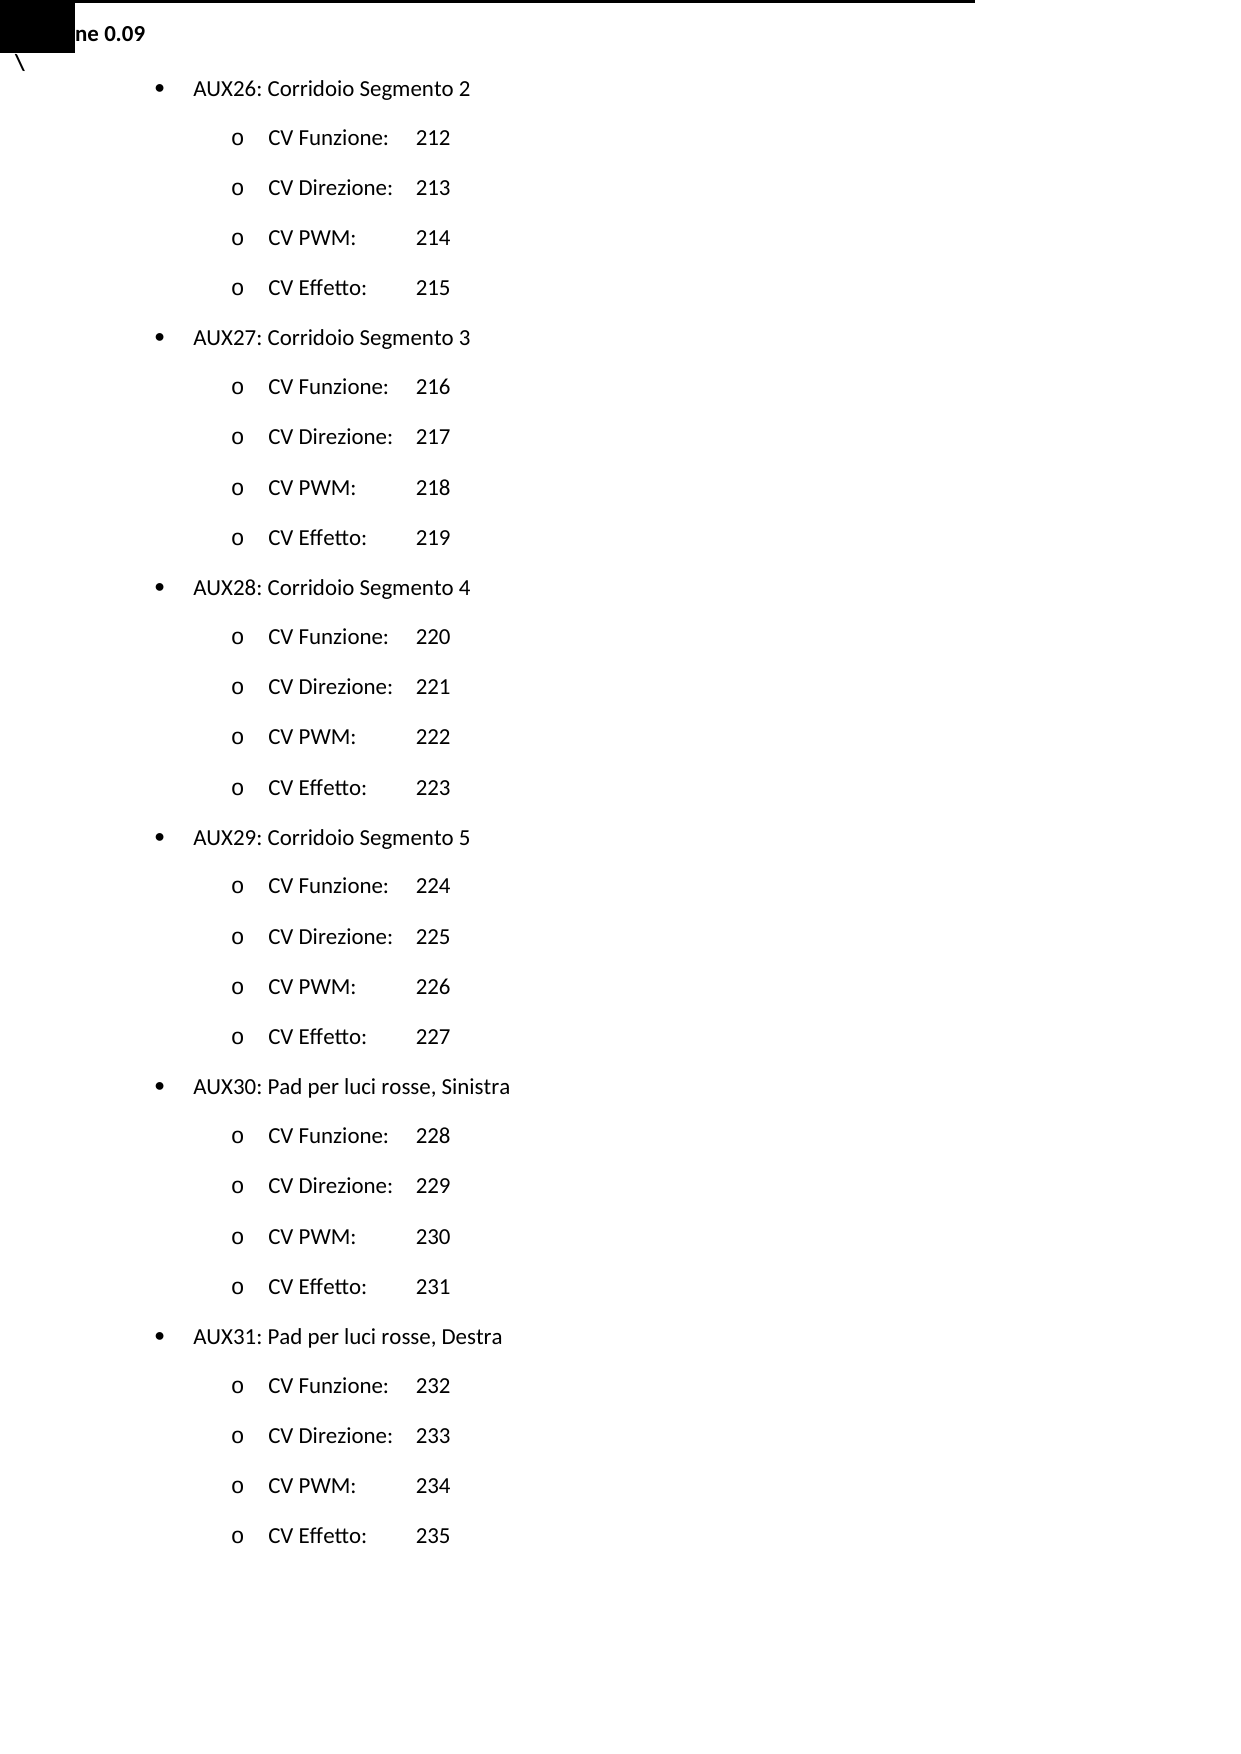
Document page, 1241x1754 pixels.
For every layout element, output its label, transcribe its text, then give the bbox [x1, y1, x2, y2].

list AUX29: Corridoio Segmento 5 [156, 823, 1122, 851]
list CV PWM: 234 [231, 1471, 1122, 1501]
list CV Funzione: 228 [231, 1121, 1122, 1151]
list CV Funzione: 216 [231, 372, 1122, 401]
list CV Effetto: 227 [231, 1022, 1122, 1051]
list CV Effetto: 235 [231, 1522, 1122, 1551]
list CV PWM: 226 [231, 972, 1122, 1001]
list CV Funzione: 220 [231, 622, 1122, 651]
list CV PWM: 230 [231, 1222, 1122, 1251]
list CV PWM: 222 [231, 722, 1122, 752]
list CV Direzione: 233 [231, 1421, 1122, 1450]
list AUX28: Corridoio Segmento 4 [156, 573, 1122, 601]
list CV Direzione: 217 [231, 422, 1122, 452]
list AUX27: Corridoio Segmento 3 [156, 323, 1122, 351]
list AUX30: Pad per luci rosse, Sinistra [156, 1072, 1122, 1101]
list CV Direzione: 221 [231, 672, 1122, 701]
list CV Funzione: 224 [231, 872, 1122, 901]
list CV Funzione: 232 [231, 1371, 1122, 1400]
list CV Effetto: 231 [231, 1272, 1122, 1301]
list CV Direzione: 213 [231, 173, 1122, 202]
list CV PWM: 218 [231, 473, 1122, 502]
list AUX31: Pad per luci rosse, Destra [156, 1322, 1122, 1350]
list CV Effetto: 223 [231, 773, 1122, 802]
list CV Funzione: 212 [231, 123, 1122, 152]
list CV PWM: 214 [231, 223, 1122, 252]
list AUX26: Corridoio Segmento 2 [156, 74, 1122, 102]
list CV Direzione: 225 [231, 922, 1122, 951]
list CV Effetto: 219 [231, 523, 1122, 552]
list CV Direzione: 229 [231, 1172, 1122, 1201]
list CV Effetto: 215 [231, 273, 1122, 302]
